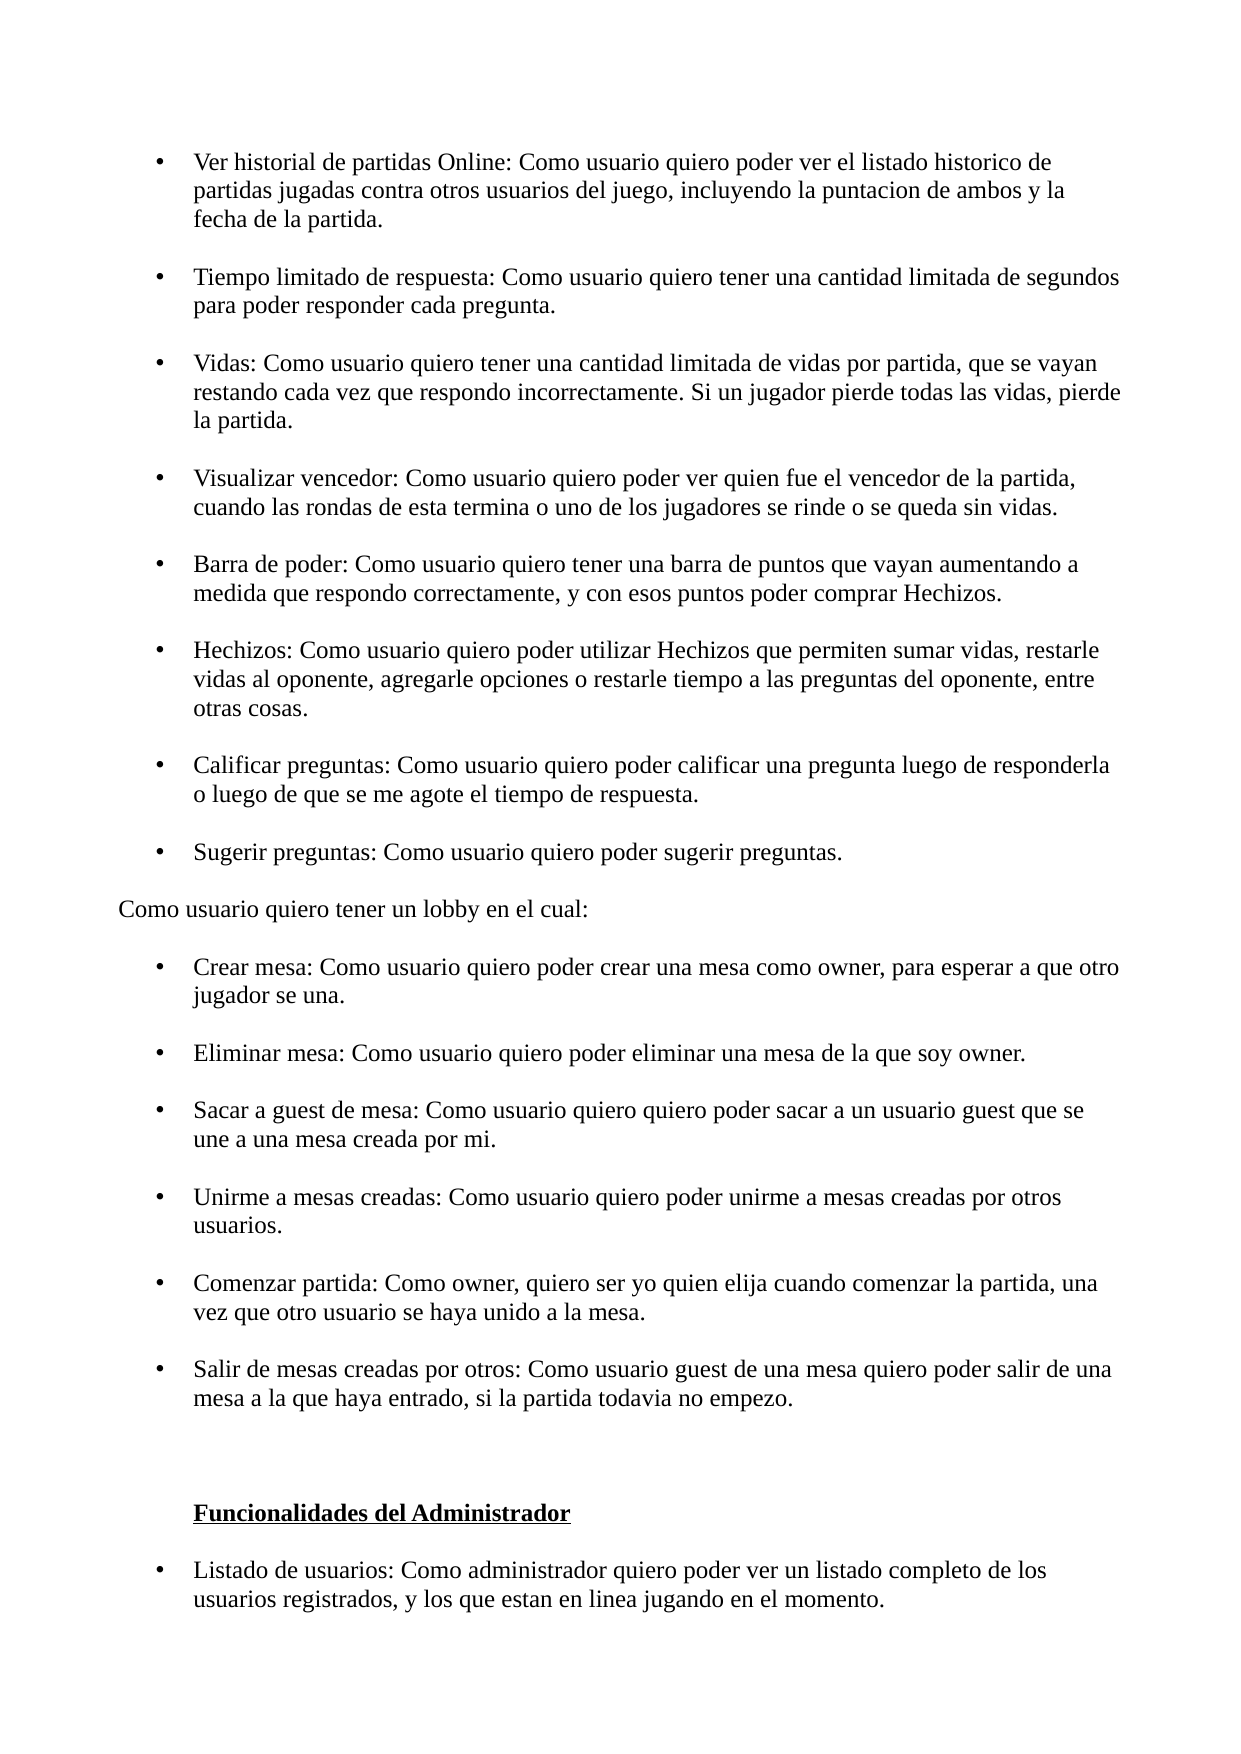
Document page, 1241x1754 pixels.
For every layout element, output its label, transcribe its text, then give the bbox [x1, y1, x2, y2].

list Ver historial de partidas Online: Como usuario quiero poder ver el listado historico de partidas jugadas contra otros usuarios del juego, incluyendo la puntacion de ambos y la fecha de la partida. [156, 147, 1122, 233]
list Sugerir preguntas: Como usuario quiero poder sugerir preguntas. [156, 837, 1122, 866]
list Hechizos: Como usuario quiero poder utilizar Hechizos que permiten sumar vidas, restarle vidas al oponente, agregarle opciones o restarle tiempo a las preguntas del oponente, entre otras cosas. [156, 636, 1122, 722]
list Calificar preguntas: Como usuario quiero poder calificar una pregunta luego de responderla o luego de que se me agote el tiempo de respuesta. [156, 751, 1122, 808]
list Unirme a mesas creadas: Como usuario quiero poder unirme a mesas creadas por otros usuarios. [156, 1182, 1122, 1239]
list Eliminar mesa: Como usuario quiero poder eliminar una mesa de la que soy owner. [156, 1038, 1122, 1067]
list Sacar a guest de mesa: Como usuario quiero quiero poder sacar a un usuario guest que se une a una mesa creada por mi. [156, 1096, 1122, 1153]
list Barra de poder: Como usuario quiero tener una barra de puntos que vayan aumentando a medida que respondo correctamente, y con esos puntos poder comprar Hechizos. [156, 549, 1122, 607]
text Funcionalidades del Administrador [118, 1498, 1122, 1527]
text Como usuario quiero tener un lobby en el cual: [118, 894, 1122, 923]
list Visualizar vencedor: Como usuario quiero poder ver quien fue el vencedor de la partida, cuando las rondas de esta termina o uno de los jugadores se rinde o se queda sin vidas. [156, 463, 1122, 521]
list Salir de mesas creadas por otros: Como usuario guest de una mesa quiero poder salir de una mesa a la que haya entrado, si la partida todavia no empezo. [156, 1354, 1122, 1412]
list Listado de usuarios: Como administrador quiero poder ver un listado completo de los usuarios registrados, y los que estan en linea jugando en el momento. [156, 1556, 1122, 1613]
list Vidas: Como usuario quiero tener una cantidad limitada de vidas por partida, que se vayan restando cada vez que respondo incorrectamente. Si un jugador pierde todas las vidas, pierde la partida. [156, 348, 1122, 434]
list Tiempo limitado de respuesta: Como usuario quiero tener una cantidad limitada de segundos para poder responder cada pregunta. [156, 262, 1122, 319]
list Comenzar partida: Como owner, quiero ser yo quien elija cuando comenzar la partida, una vez que otro usuario se haya unido a la mesa. [156, 1268, 1122, 1326]
list Crear mesa: Como usuario quiero poder crear una mesa como owner, para esperar a que otro jugador se una. [156, 952, 1122, 1009]
